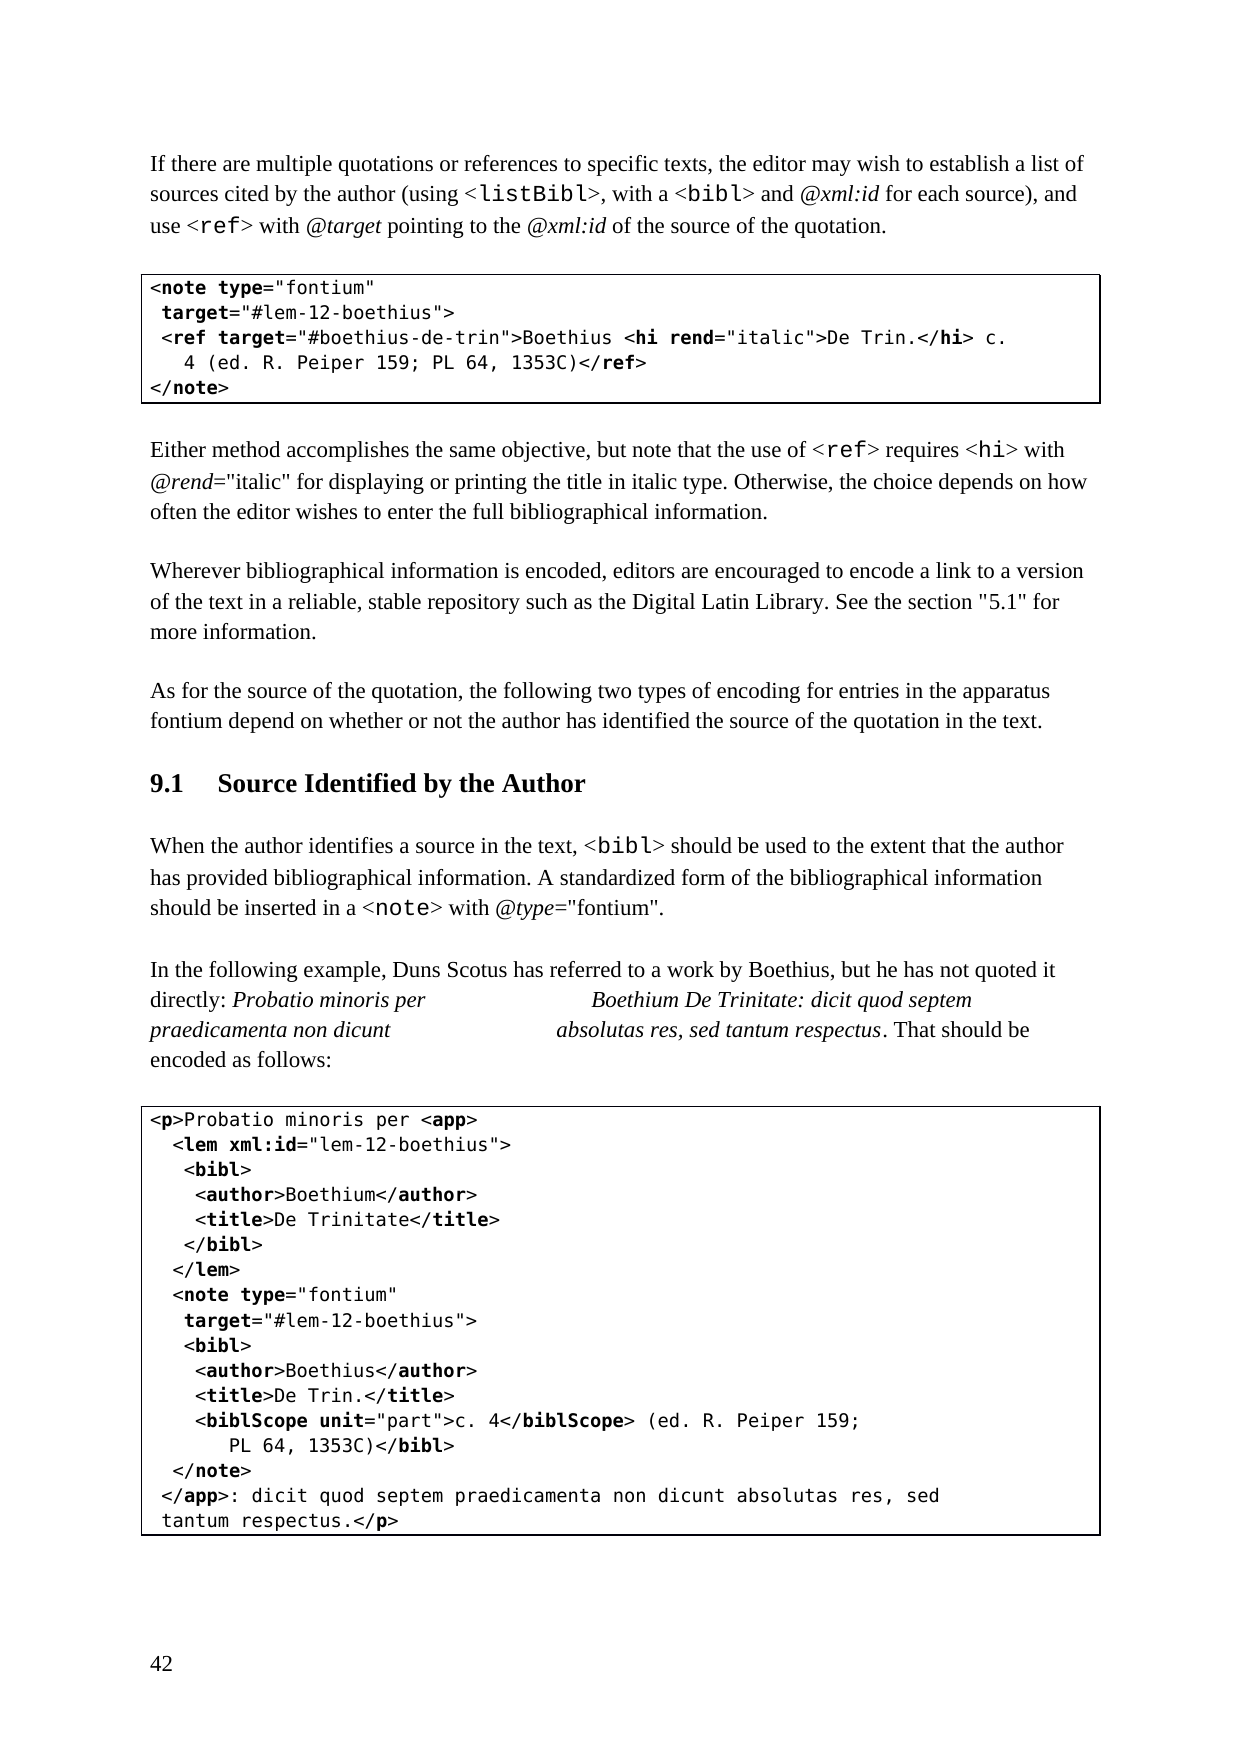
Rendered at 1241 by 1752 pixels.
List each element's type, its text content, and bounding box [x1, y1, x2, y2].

text Either method accomplishes the same objective, but note that the use of <ref> requires <hi> with @rend="italic" for displaying or printing the title in italic type. Otherwise, the choice depends on how often the editor wishes to enter the full bibliographical information. [150, 436, 1090, 524]
text When the author identifies a source in the text, <bibl> should be used to the extent that the author has provided bibliographical information. A standardized form of the bibliographical information should be inserted in a <note> with @type="fontium". [150, 832, 1090, 922]
subtitle Source Identified by the Author [150, 767, 1090, 798]
text <note type="fontium" target="#lem-12-boethius"> <ref target="#boethius-de-trin">Boethius <hi rend="italic">De Trin.</hi> c. 4 (ed. R. Peiper 159; PL 64, 1353C)</ref> </note> [142, 275, 1099, 402]
text As for the source of the quotation, the following two types of encoding for entries in the apparatus fontium depend on whether or not the author has identified the source of the quotation in the text. [150, 677, 1090, 734]
text Wherever bibliographical information is encoded, editors are encouraged to encode a link to a version of the text in a reliable, stable repository such as the Digital Latin Library. See the section "5.1" for more information. [150, 557, 1090, 644]
text In the following example, Duns Scotus has referred to a work by Boethius, but he has not quoted it directly: Probatio minoris per Boethium De Trinitate: dicit quod septem praedicamenta non dicunt absolutas res, sed tantum respectus. That should be encoded as follows: [150, 956, 1090, 1073]
text If there are multiple quotations or references to specific texts, the editor may wish to establish a list of sources cited by the author (using <listBibl>, with a <bibl> and @xml:id for each source), and use <ref> with @target pointing to the @xml:id of the source of the quotation. [150, 150, 1090, 241]
text <p>Probatio minoris per <app> <lem xml:id="lem-12-boethius"> <bibl> <author>Boethium</author> <title>De Trinitate</title> </bibl> </lem> <note type="fontium" target="#lem-12-boethius"> <bibl> <author>Boethius</author> <title>De Trin.</title> <biblScope unit="part">c. 4</biblScope> (ed. R. Peiper 159; PL 64, 1353C)</bibl> </note> </app>: dicit quod septem praedicamenta non dicunt absolutas res, sed tantum respectus.</p> [142, 1107, 1099, 1534]
